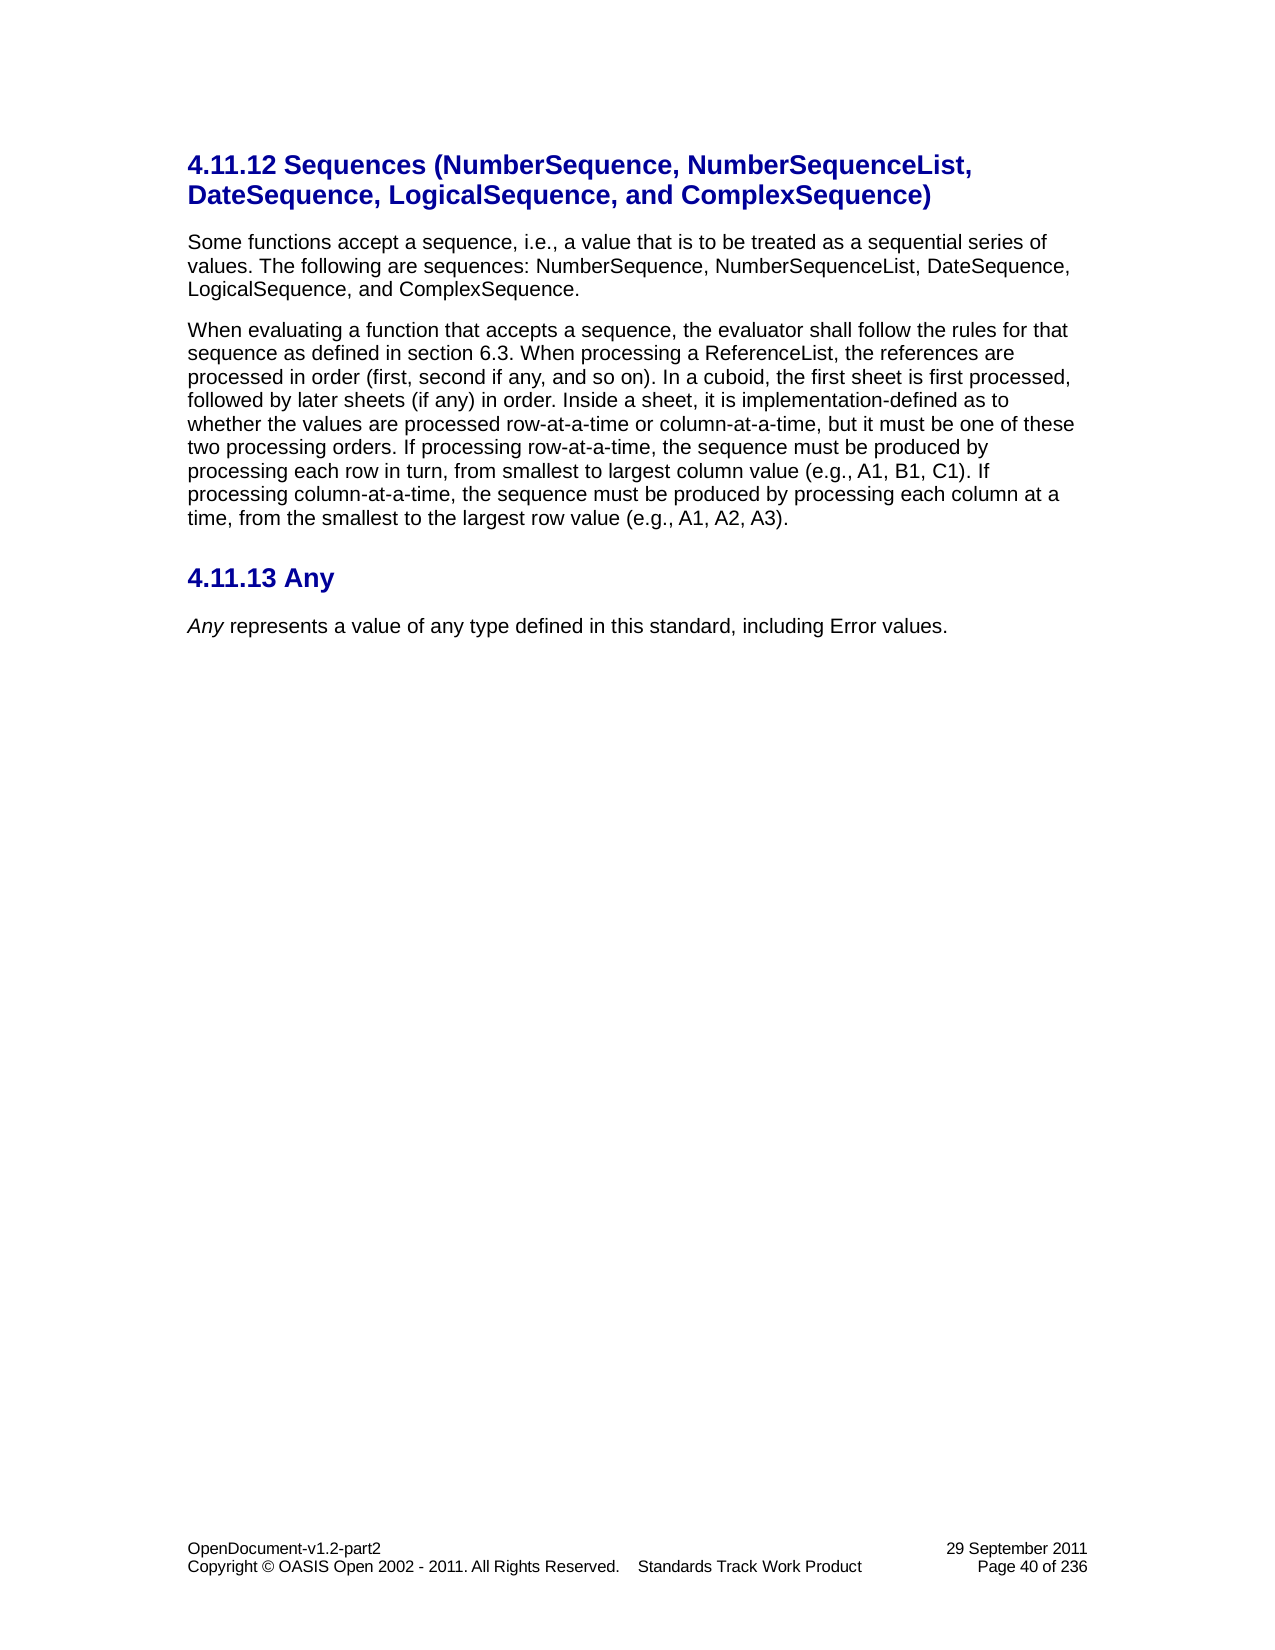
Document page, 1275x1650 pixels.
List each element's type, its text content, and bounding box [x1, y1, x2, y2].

subtitle Any [187, 563, 1088, 593]
text Any represents a value of any type defined in this standard, including Error values. [187, 614, 1088, 638]
text Some functions accept a sequence, i.e., a value that is to be treated as a sequential series of values. The following are sequences: NumberSequence, NumberSequenceList, DateSequence, LogicalSequence, and ComplexSequence. [187, 231, 1088, 301]
text When evaluating a function that accepts a sequence, the evaluator shall follow the rules for that sequence as defined in section 6.3. When processing a ReferenceList, the references are processed in order (first, second if any, and so on). In a cuboid, the first sheet is first processed, followed by later sheets (if any) in order. Inside a sheet, it is implementation-defined as to whether the values are processed row-at-a-time or column-at-a-time, but it must be one of these two processing orders. If processing row-at-a-time, the sequence must be produced by processing each row in turn, from smallest to largest column value (e.g., A1, B1, C1). If processing column-at-a-time, the sequence must be produced by processing each column at a time, from the smallest to the largest row value (e.g., A1, A2, A3). [187, 318, 1088, 530]
subtitle Sequences (NumberSequence, NumberSequenceList, DateSequence, LogicalSequence, and ComplexSequence) [187, 150, 1088, 210]
